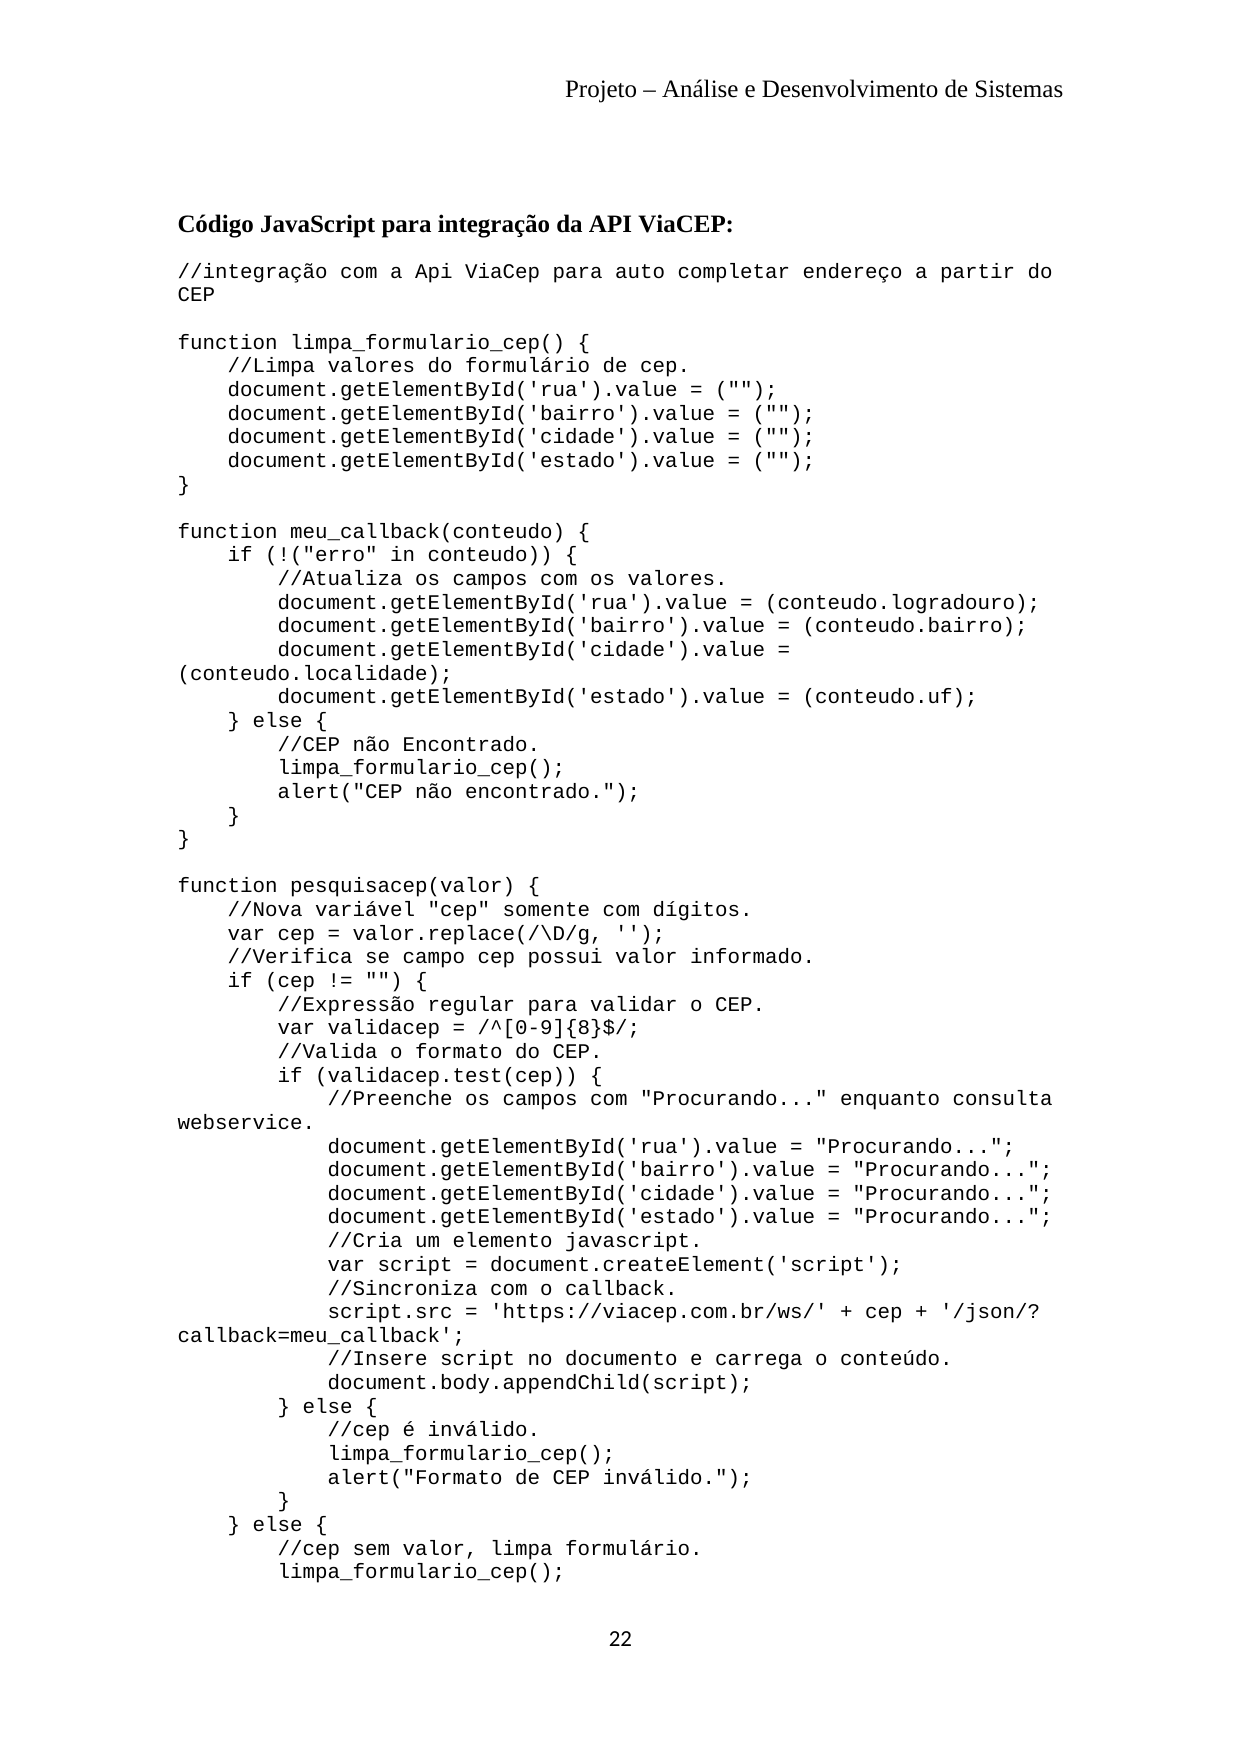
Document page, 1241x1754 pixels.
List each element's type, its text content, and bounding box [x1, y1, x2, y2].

text //Verifica se campo cep possui valor informado. [177, 946, 1063, 970]
text //cep sem valor, limpa formulário. [177, 1538, 1063, 1561]
text //Valida o formato do CEP. [177, 1041, 1063, 1065]
text } else { [177, 710, 1063, 734]
text document.getElementById('rua').value = (""); [177, 379, 1063, 403]
text limpa_formulario_cep(); [177, 1561, 1063, 1585]
text //Nova variável "cep" somente com dígitos. [177, 899, 1063, 923]
text //cep é inválido. [177, 1419, 1063, 1443]
text document.getElementById('cidade').value = "Procurando..."; [177, 1183, 1063, 1207]
text var cep = valor.replace(/\D/g, ''); [177, 923, 1063, 946]
text document.getElementById('cidade').value = (conteudo.localidade); [177, 639, 1063, 686]
text //Cria um elemento javascript. [177, 1230, 1063, 1254]
text document.getElementById('estado').value = (""); [177, 450, 1063, 473]
text document.getElementById('estado').value = "Procurando..."; [177, 1207, 1063, 1230]
text } [177, 1490, 1063, 1514]
text function pesquisacep(valor) { [177, 876, 1063, 899]
text limpa_formulario_cep(); [177, 1443, 1063, 1467]
text document.getElementById('cidade').value = (""); [177, 426, 1063, 450]
text document.getElementById('rua').value = "Procurando..."; [177, 1136, 1063, 1159]
text document.getElementById('bairro').value = "Procurando..."; [177, 1159, 1063, 1183]
text var validacep = /^[0-9]{8}$/; [177, 1017, 1063, 1041]
text var script = document.createElement('script'); [177, 1254, 1063, 1277]
text function limpa_formulario_cep() { [177, 332, 1063, 355]
text //Insere script no documento e carrega o conteúdo. [177, 1348, 1063, 1372]
text document.getElementById('estado').value = (conteudo.uf); [177, 686, 1063, 710]
text document.getElementById('rua').value = (conteudo.logradouro); [177, 592, 1063, 615]
text } [177, 828, 1063, 852]
text Código JavaScript para integração da API ViaCEP: [177, 209, 1063, 238]
text alert("CEP não encontrado."); [177, 781, 1063, 804]
text //Atualiza os campos com os valores. [177, 568, 1063, 592]
text //integração com a Api ViaCep para auto completar endereço a partir do CEP [177, 261, 1063, 308]
text //CEP não Encontrado. [177, 734, 1063, 757]
text } else { [177, 1396, 1063, 1419]
text if (cep != "") { [177, 970, 1063, 994]
text } [177, 804, 1063, 828]
text script.src = 'https://viacep.com.br/ws/' + cep + '/json/?callback=meu_callback'; [177, 1301, 1063, 1348]
text limpa_formulario_cep(); [177, 757, 1063, 781]
text function meu_callback(conteudo) { [177, 521, 1063, 544]
text } [177, 473, 1063, 497]
text //Limpa valores do formulário de cep. [177, 355, 1063, 379]
text alert("Formato de CEP inválido."); [177, 1467, 1063, 1490]
text if (!("erro" in conteudo)) { [177, 544, 1063, 568]
text //Expressão regular para validar o CEP. [177, 994, 1063, 1017]
text document.getElementById('bairro').value = (""); [177, 403, 1063, 426]
text } else { [177, 1514, 1063, 1538]
text document.body.appendChild(script); [177, 1372, 1063, 1396]
text //Preenche os campos com "Procurando..." enquanto consulta webservice. [177, 1088, 1063, 1136]
text //Sincroniza com o callback. [177, 1277, 1063, 1301]
text if (validacep.test(cep)) { [177, 1065, 1063, 1088]
text document.getElementById('bairro').value = (conteudo.bairro); [177, 615, 1063, 639]
